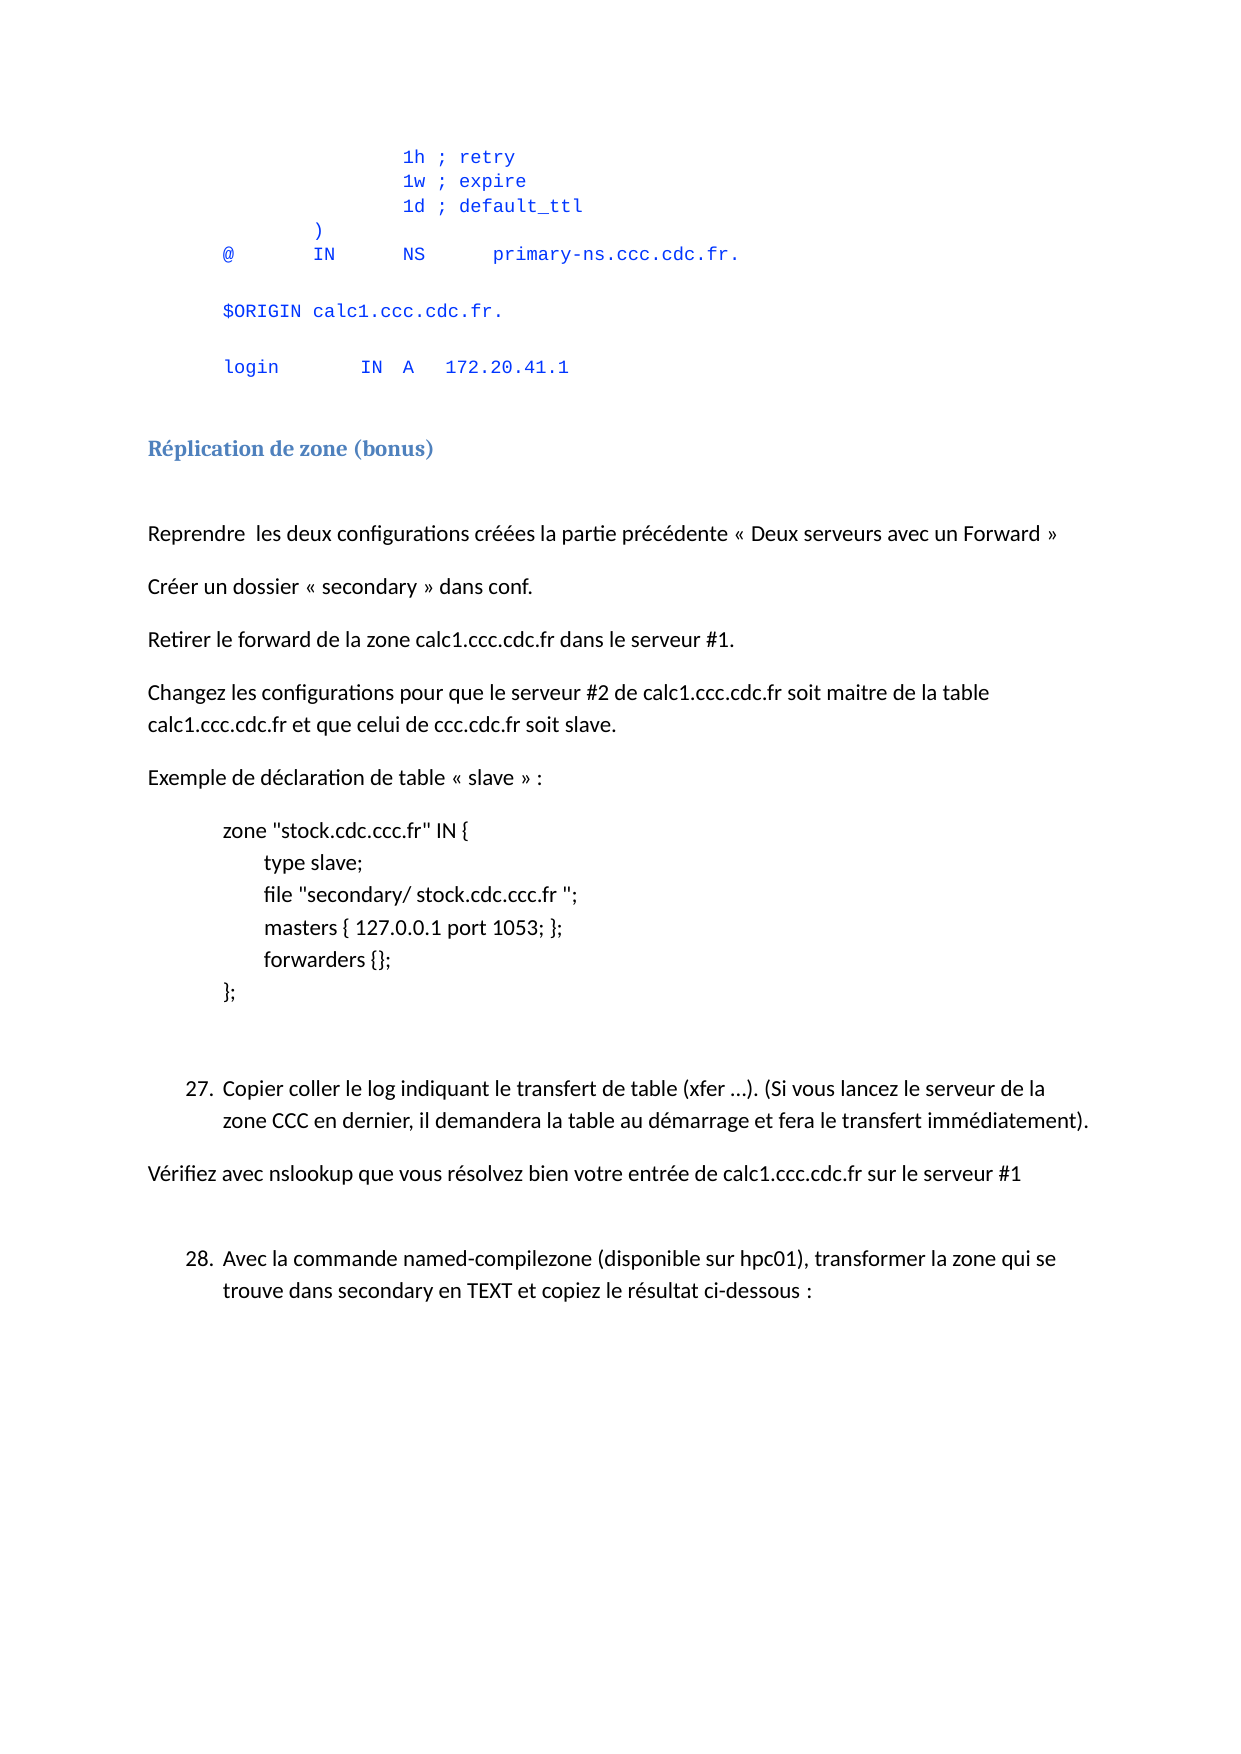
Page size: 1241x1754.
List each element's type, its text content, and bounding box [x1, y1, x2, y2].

list Copier coller le log indiquant le transfert de table (xfer …). (Si vous lancez le serveur de la zone CCC en dernier, il demandera la table au démarrage et fera le transfert immédiatement). [185, 1074, 1093, 1134]
list 1d ; default_ttl [223, 196, 1093, 218]
subtitle Réplication de zone (bonus) [148, 436, 1093, 462]
text Créer un dossier « secondary » dans conf. [148, 572, 1093, 600]
text Retirer le forward de la zone calc1.ccc.cdc.fr dans le serveur #1. [148, 625, 1093, 653]
list file "secondary/ stock.cdc.ccc.fr "; [223, 881, 1093, 908]
list @ IN NS primary-ns.ccc.cdc.fr. [223, 245, 1093, 266]
list Avec la commande named-compilezone (disponible sur hpc01), transformer la zone qui se trouve dans secondary en TEXT et copiez le résultat ci-dessous : [185, 1244, 1093, 1336]
text Exemple de déclaration de table « slave » : [148, 763, 1093, 791]
list }; [223, 977, 1093, 1005]
list 1h ; retry [223, 148, 1093, 169]
text Vérifiez avec nslookup que vous résolvez bien votre entrée de calc1.ccc.cdc.fr sur le serveur #1 [148, 1159, 1093, 1187]
list forwarders {}; [223, 945, 1093, 973]
list 1w ; expire [223, 172, 1093, 193]
text Reprendre les deux configurations créées la partie précédente « Deux serveurs avec un Forward » [148, 519, 1093, 547]
list login IN A 172.20.41.1 [223, 358, 1093, 379]
list masters { 127.0.0.1 port 1053; }; [223, 913, 1093, 941]
list zone "stock.cdc.ccc.fr" IN { [223, 816, 1093, 844]
list $ORIGIN calc1.ccc.cdc.fr. [223, 302, 1093, 323]
list ) [223, 221, 1093, 242]
list type slave; [223, 848, 1093, 876]
text Changez les configurations pour que le serveur #2 de calc1.ccc.cdc.fr soit maitre de la table calc1.ccc.cdc.fr et que celui de ccc.cdc.fr soit slave. [148, 678, 1093, 738]
